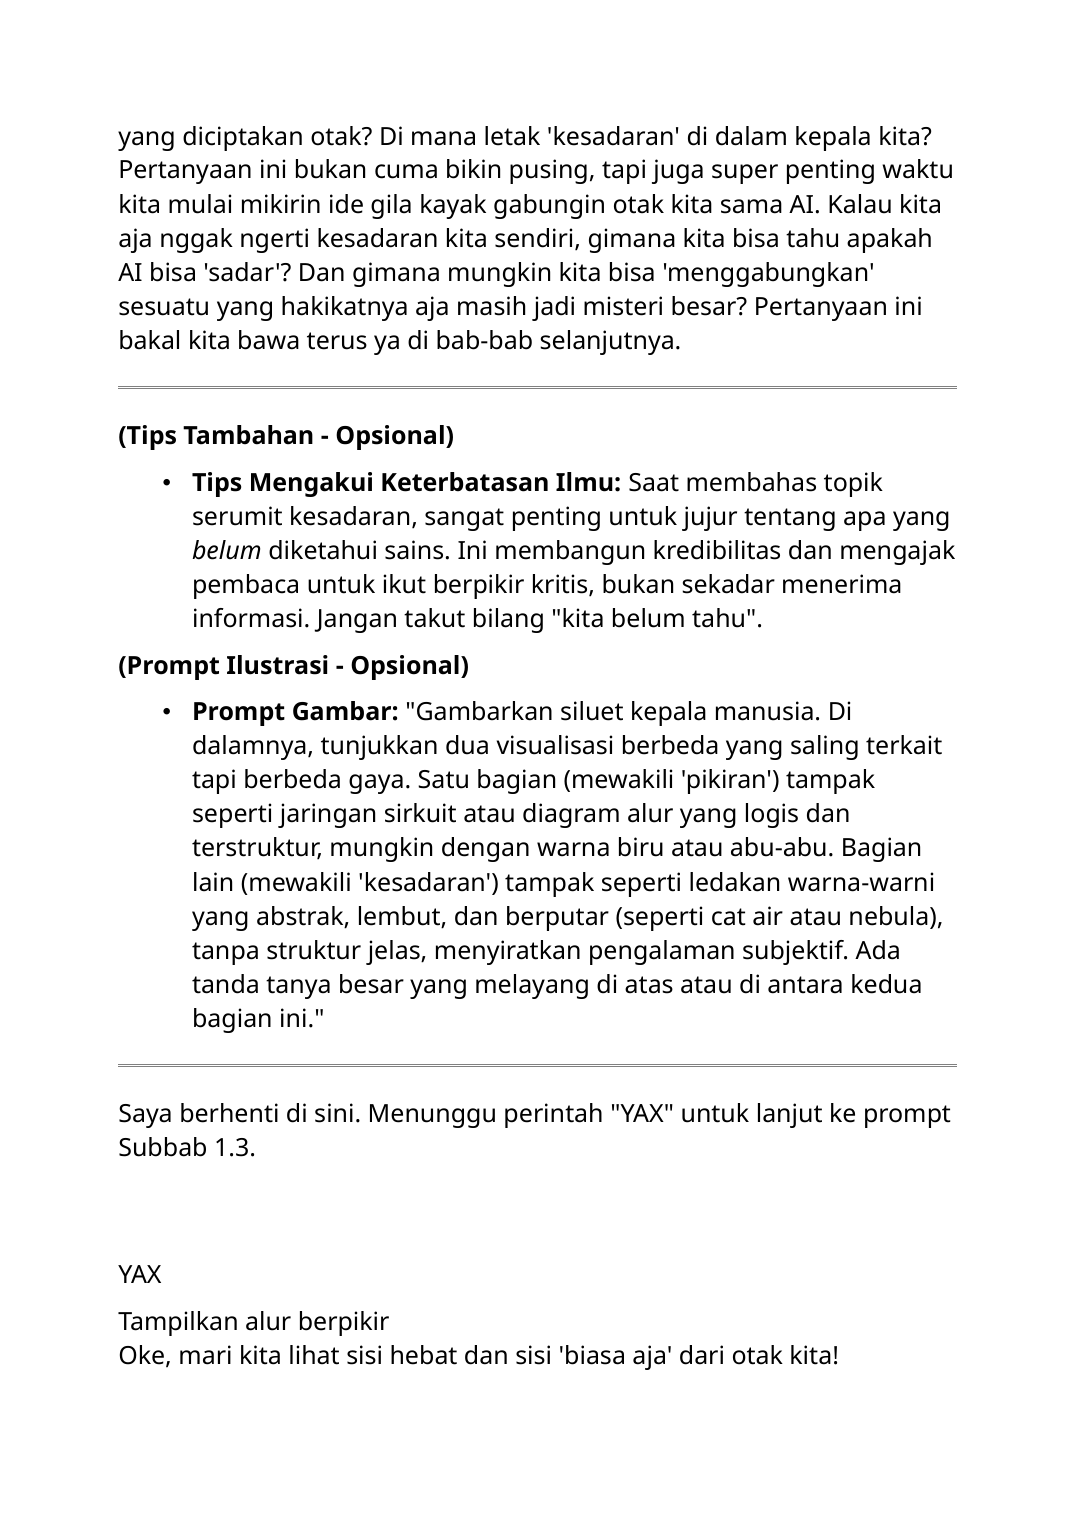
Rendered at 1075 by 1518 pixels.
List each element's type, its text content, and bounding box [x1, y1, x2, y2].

text (Prompt Ilustrasi - Opsional) [118, 647, 957, 681]
text (Tips Tambahan - Opsional) [118, 418, 957, 452]
text Oke, mari kita lihat sisi hebat dan sisi 'biasa aja' dari otak kita! [118, 1338, 957, 1372]
text YAX [118, 1257, 957, 1291]
text Saya berhenti di sini. Menunggu perintah "YAX" untuk lanjut ke prompt Subbab 1.3. [118, 1096, 957, 1164]
list Prompt Gambar: "Gambarkan siluet kepala manusia. Di dalamnya, tunjukkan dua visualisasi berbeda yang saling terkait tapi berbeda gaya. Satu bagian (mewakili 'pikiran') tampak seperti jaringan sirkuit atau diagram alur yang logis dan terstruktur, mungkin dengan warna biru atau abu-abu. Bagian lain (mewakili 'kesadaran') tampak seperti ledakan warna-warni yang abstrak, lembut, dan berputar (seperti cat air atau nebula), tanpa struktur jelas, menyiratkan pengalaman subjektif. Ada tanda tanya besar yang melayang di atas atau di antara kedua bagian ini." [162, 694, 957, 1034]
text yang diciptakan otak? Di mana letak 'kesadaran' di dalam kepala kita? Pertanyaan ini bukan cuma bikin pusing, tapi juga super penting waktu kita mulai mikirin ide gila kayak gabungin otak kita sama AI. Kalau kita aja nggak ngerti kesadaran kita sendiri, gimana kita bisa tahu apakah AI bisa 'sadar'? Dan gimana mungkin kita bisa 'menggabungkan' sesuatu yang hakikatnya aja masih jadi misteri besar? Pertanyaan ini bakal kita bawa terus ya di bab-bab selanjutnya. [118, 118, 957, 357]
list Tips Mengakui Keterbatasan Ilmu: Saat membahas topik serumit kesadaran, sangat penting untuk jujur tentang apa yang belum diketahui sains. Ini membangun kredibilitas dan mengajak pembaca untuk ikut berpikir kritis, bukan sekadar menerima informasi. Jangan takut bilang "kita belum tahu". [162, 464, 957, 635]
text Tampilkan alur berpikir [118, 1304, 957, 1338]
